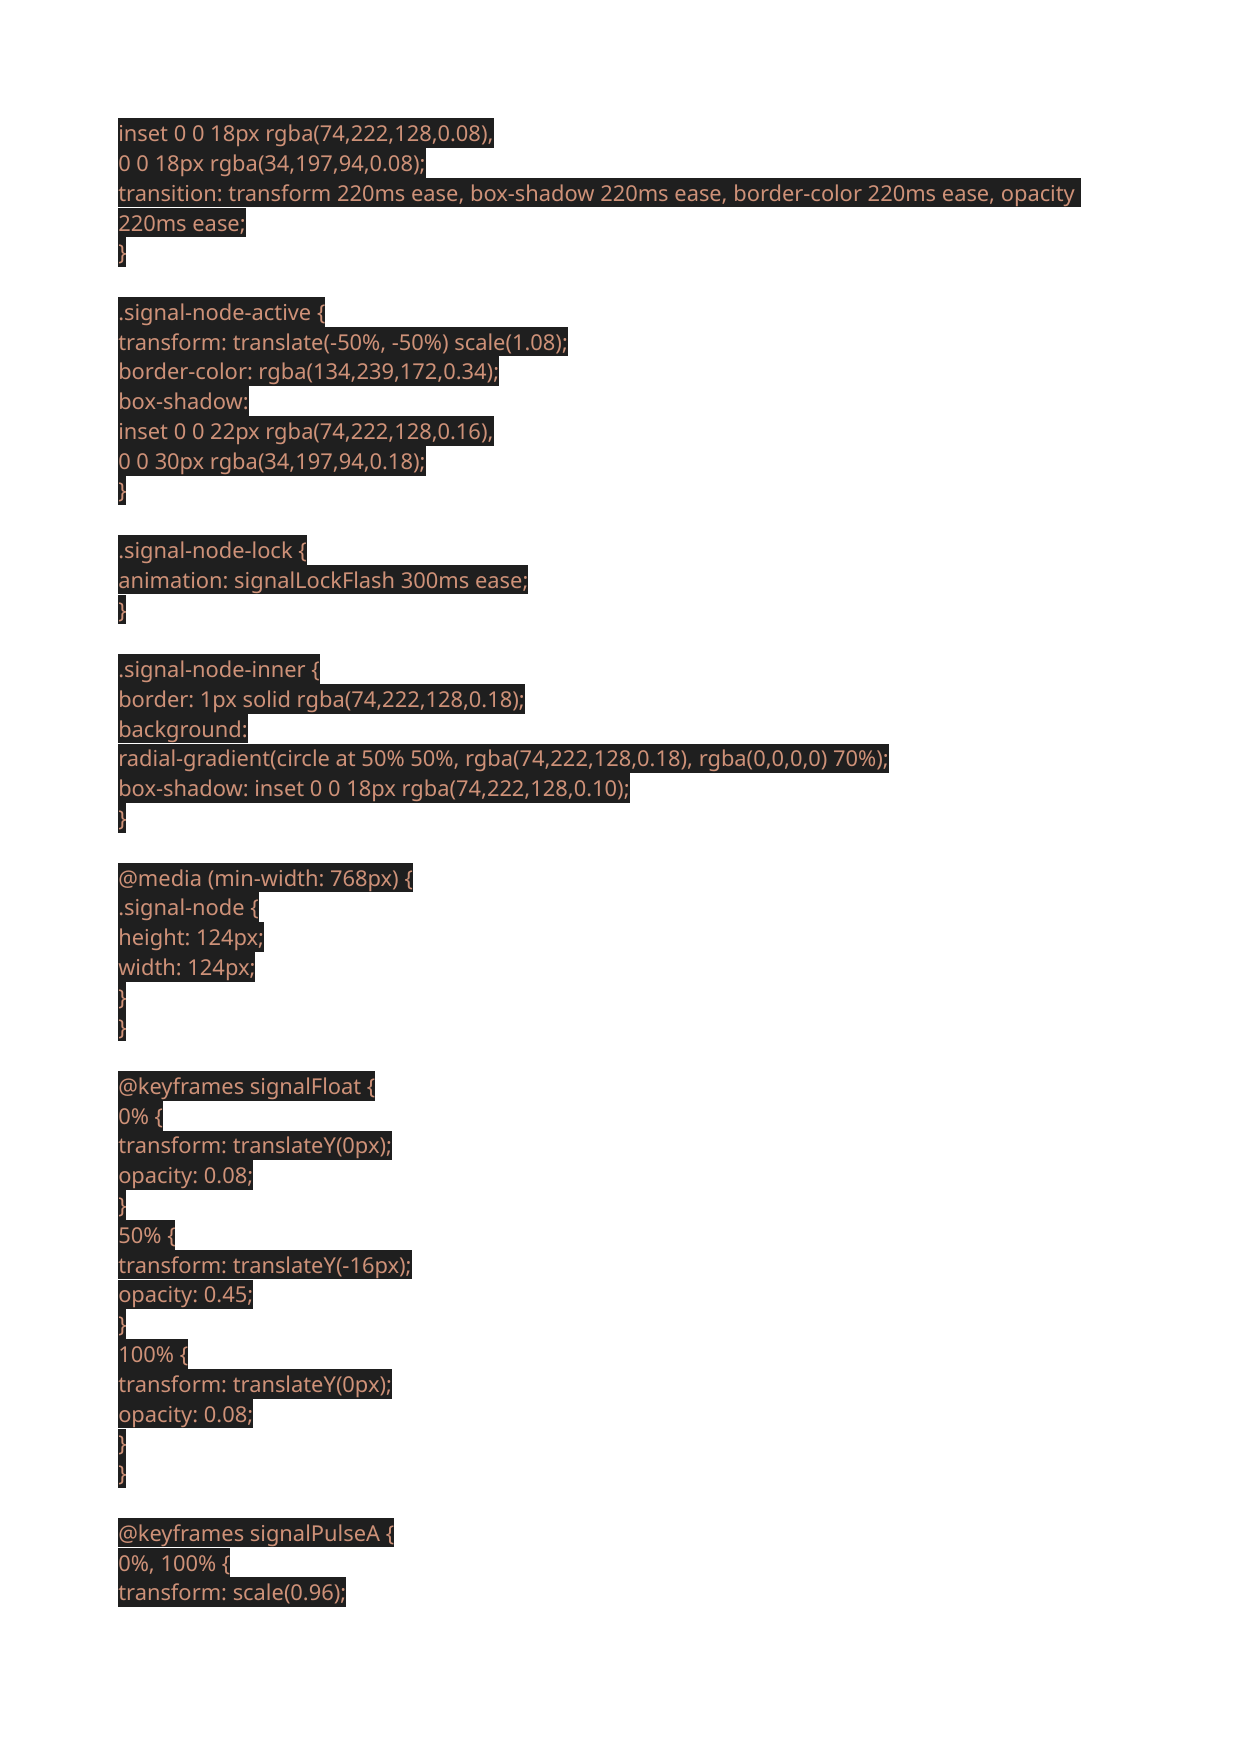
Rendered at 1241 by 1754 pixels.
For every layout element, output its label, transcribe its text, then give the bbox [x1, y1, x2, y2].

text } [118, 237, 1122, 267]
text height: 124px; [118, 922, 1122, 952]
text transform: scale(0.96); [118, 1577, 1122, 1607]
text box-shadow: [118, 386, 1122, 416]
text transform: translateY(-16px); [118, 1250, 1122, 1279]
text .signal-node-active { [118, 297, 1122, 327]
text .signal-node-lock { [118, 535, 1122, 565]
text transform: translateY(0px); [118, 1131, 1122, 1160]
text animation: signalLockFlash 300ms ease; [118, 565, 1122, 594]
text } [118, 594, 1122, 624]
text border: 1px solid rgba(74,222,128,0.18); [118, 684, 1122, 714]
text opacity: 0.08; [118, 1160, 1122, 1190]
text opacity: 0.08; [118, 1399, 1122, 1428]
text @keyframes signalPulseA { [118, 1518, 1122, 1547]
text width: 124px; [118, 952, 1122, 982]
text } [118, 1458, 1122, 1488]
text @media (min-width: 768px) { [118, 862, 1122, 892]
text } [118, 476, 1122, 505]
text 0%, 100% { [118, 1547, 1122, 1577]
text @keyframes signalFloat { [118, 1071, 1122, 1101]
text 0 0 30px rgba(34,197,94,0.18); [118, 446, 1122, 476]
text } [118, 1190, 1122, 1220]
text 0% { [118, 1101, 1122, 1131]
text radial-gradient(circle at 50% 50%, rgba(74,222,128,0.18), rgba(0,0,0,0) 70%); [118, 743, 1122, 773]
text border-color: rgba(134,239,172,0.34); [118, 356, 1122, 386]
text inset 0 0 18px rgba(74,222,128,0.08), [118, 118, 1122, 148]
text background: [118, 714, 1122, 743]
text opacity: 0.45; [118, 1279, 1122, 1309]
text inset 0 0 22px rgba(74,222,128,0.16), [118, 416, 1122, 446]
text transform: translateY(0px); [118, 1369, 1122, 1399]
text } [118, 982, 1122, 1011]
text } [118, 1011, 1122, 1041]
text .signal-node-inner { [118, 654, 1122, 684]
text 50% { [118, 1220, 1122, 1250]
text } [118, 1428, 1122, 1458]
text } [118, 1309, 1122, 1339]
text .signal-node { [118, 892, 1122, 922]
text transition: transform 220ms ease, box-shadow 220ms ease, border-color 220ms ease, opacity 220ms ease; [118, 178, 1122, 237]
text transform: translate(-50%, -50%) scale(1.08); [118, 327, 1122, 356]
text 100% { [118, 1339, 1122, 1369]
text box-shadow: inset 0 0 18px rgba(74,222,128,0.10); [118, 773, 1122, 803]
text } [118, 803, 1122, 833]
text 0 0 18px rgba(34,197,94,0.08); [118, 148, 1122, 178]
